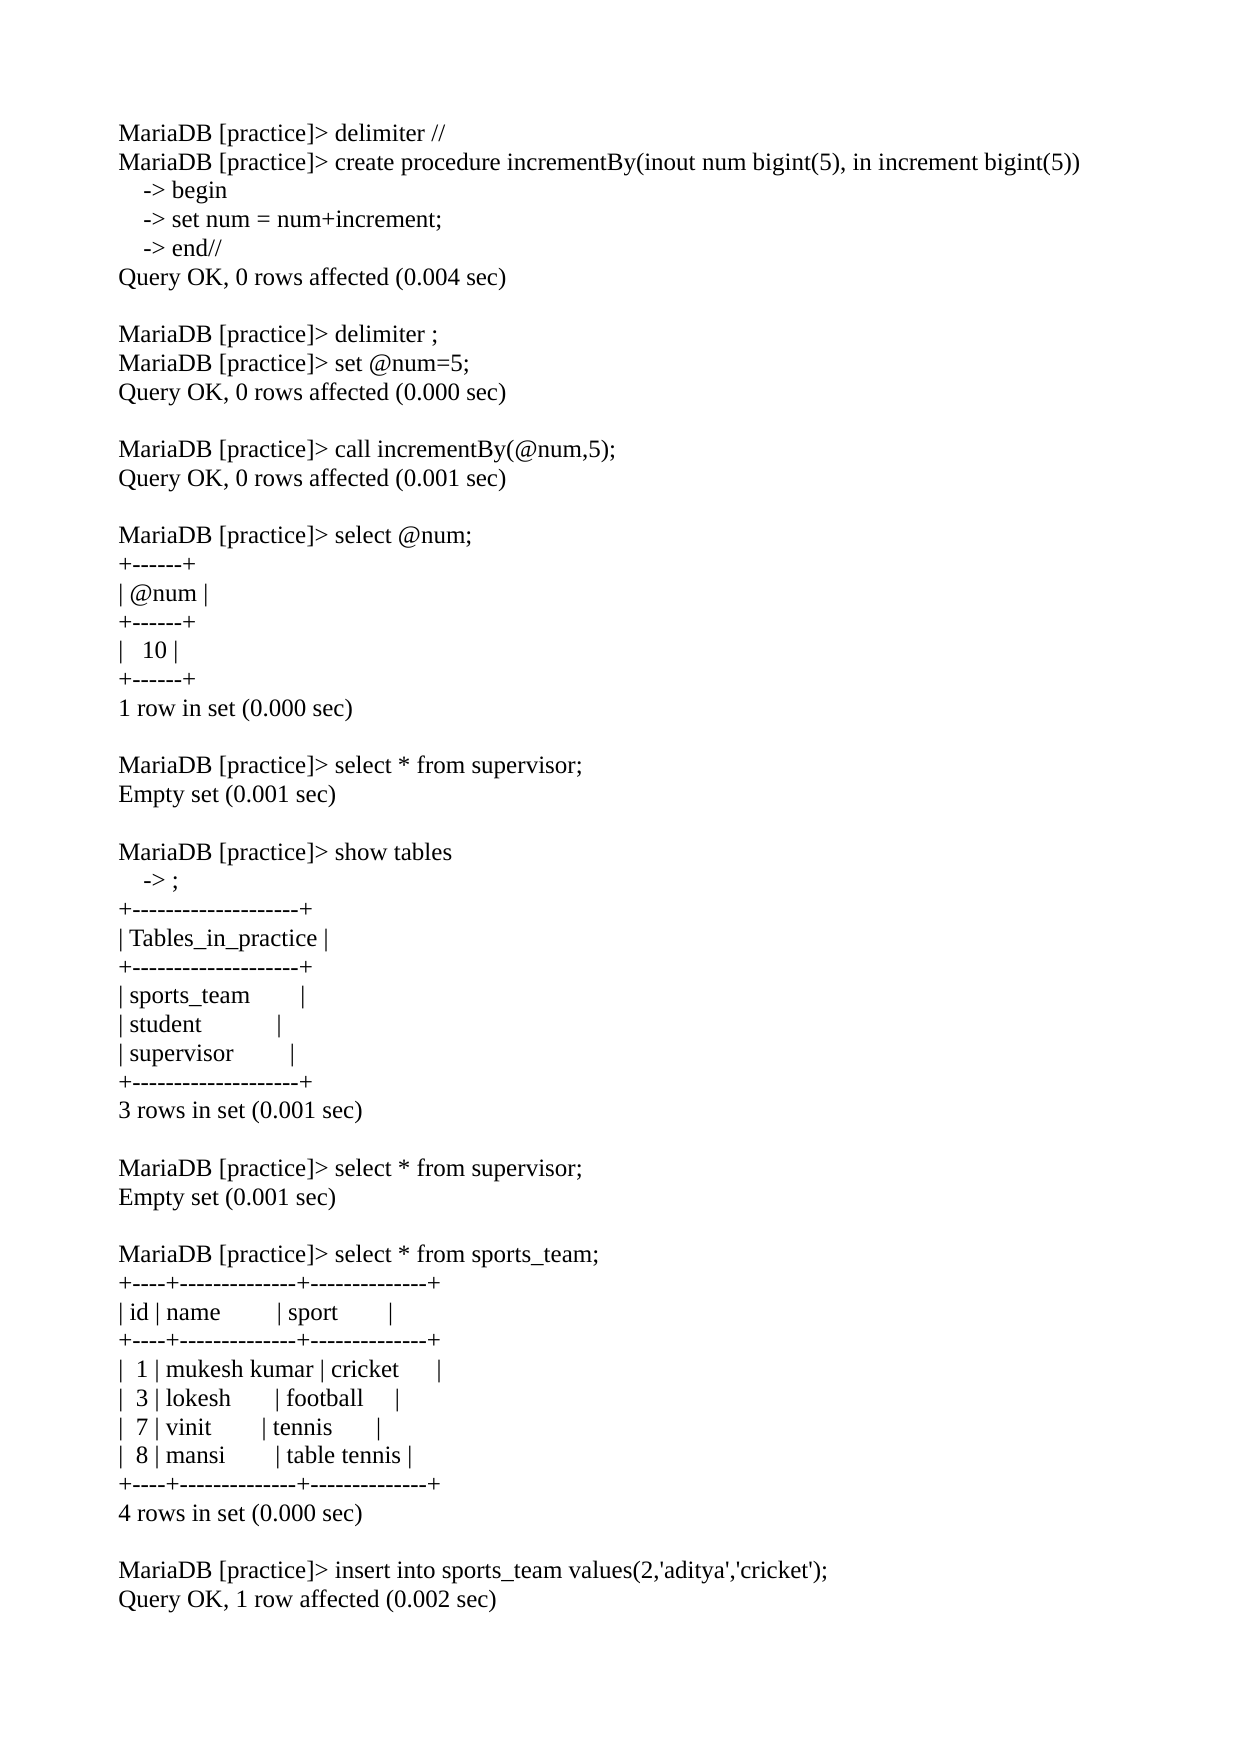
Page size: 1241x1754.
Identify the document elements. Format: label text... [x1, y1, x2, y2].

text +--------------------+ [118, 952, 1122, 981]
text MariaDB [practice]> select @num; [118, 521, 1122, 549]
text +----+--------------+--------------+ [118, 1326, 1122, 1354]
text MariaDB [practice]> show tables [118, 837, 1122, 866]
text | sports_team | [118, 981, 1122, 1009]
text MariaDB [practice]> call incrementBy(@num,5); [118, 434, 1122, 463]
text | 8 | mansi | table tennis | [118, 1441, 1122, 1469]
text +----+--------------+--------------+ [118, 1268, 1122, 1297]
text | 10 | [118, 636, 1122, 664]
text -> begin [118, 176, 1122, 204]
text -> ; [118, 866, 1122, 894]
text Query OK, 0 rows affected (0.001 sec) [118, 463, 1122, 492]
text MariaDB [practice]> create procedure incrementBy(inout num bigint(5), in increment bigint(5)) [118, 147, 1122, 176]
text Empty set (0.001 sec) [118, 1182, 1122, 1211]
text MariaDB [practice]> insert into sports_team values(2,'aditya','cricket'); [118, 1556, 1122, 1584]
text 1 row in set (0.000 sec) [118, 693, 1122, 722]
text +--------------------+ [118, 894, 1122, 923]
text | @num | [118, 578, 1122, 607]
text MariaDB [practice]> delimiter // [118, 118, 1122, 147]
text +----+--------------+--------------+ [118, 1469, 1122, 1498]
text | 3 | lokesh | football | [118, 1383, 1122, 1412]
text Query OK, 1 row affected (0.002 sec) [118, 1584, 1122, 1613]
text MariaDB [practice]> select * from sports_team; [118, 1239, 1122, 1268]
text MariaDB [practice]> select * from supervisor; [118, 1153, 1122, 1182]
text +--------------------+ [118, 1067, 1122, 1096]
text 3 rows in set (0.001 sec) [118, 1096, 1122, 1124]
text Query OK, 0 rows affected (0.004 sec) [118, 262, 1122, 291]
text MariaDB [practice]> set @num=5; [118, 348, 1122, 377]
text Query OK, 0 rows affected (0.000 sec) [118, 377, 1122, 406]
text | 7 | vinit | tennis | [118, 1412, 1122, 1441]
text | Tables_in_practice | [118, 923, 1122, 952]
text -> set num = num+increment; [118, 204, 1122, 233]
text MariaDB [practice]> select * from supervisor; [118, 751, 1122, 779]
text +------+ [118, 664, 1122, 693]
text | student | [118, 1009, 1122, 1038]
text -> end// [118, 233, 1122, 262]
text | supervisor | [118, 1038, 1122, 1067]
text +------+ [118, 549, 1122, 578]
text +------+ [118, 607, 1122, 636]
text Empty set (0.001 sec) [118, 779, 1122, 808]
text | id | name | sport | [118, 1297, 1122, 1326]
text MariaDB [practice]> delimiter ; [118, 319, 1122, 348]
text | 1 | mukesh kumar | cricket | [118, 1354, 1122, 1383]
text 4 rows in set (0.000 sec) [118, 1498, 1122, 1527]
